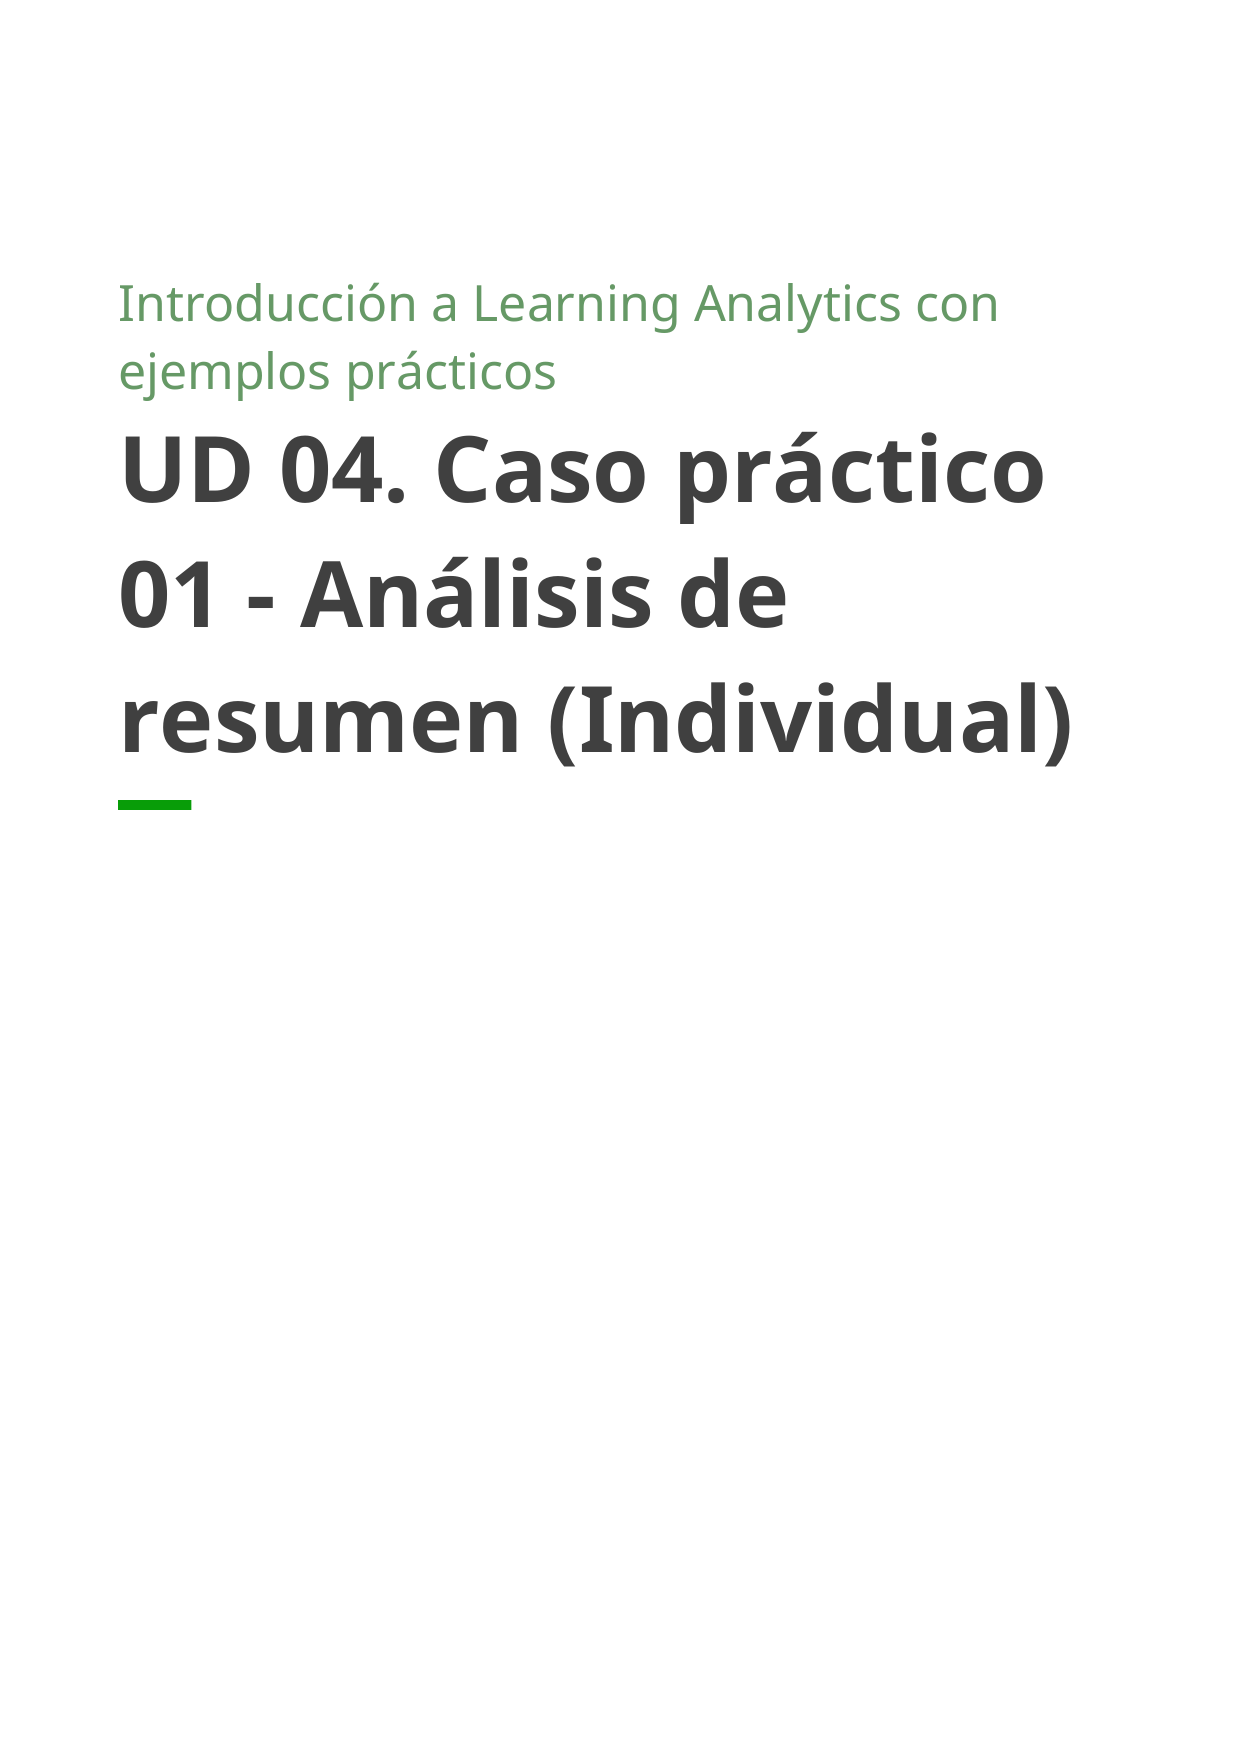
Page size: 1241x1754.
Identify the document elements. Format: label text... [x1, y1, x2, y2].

title Introducción a Learning Analytics con ejemplos prácticos UD 04. Caso práctico 01 - Análisis de resumen (Individual) [118, 268, 1122, 779]
picture [118, 800, 192, 810]
